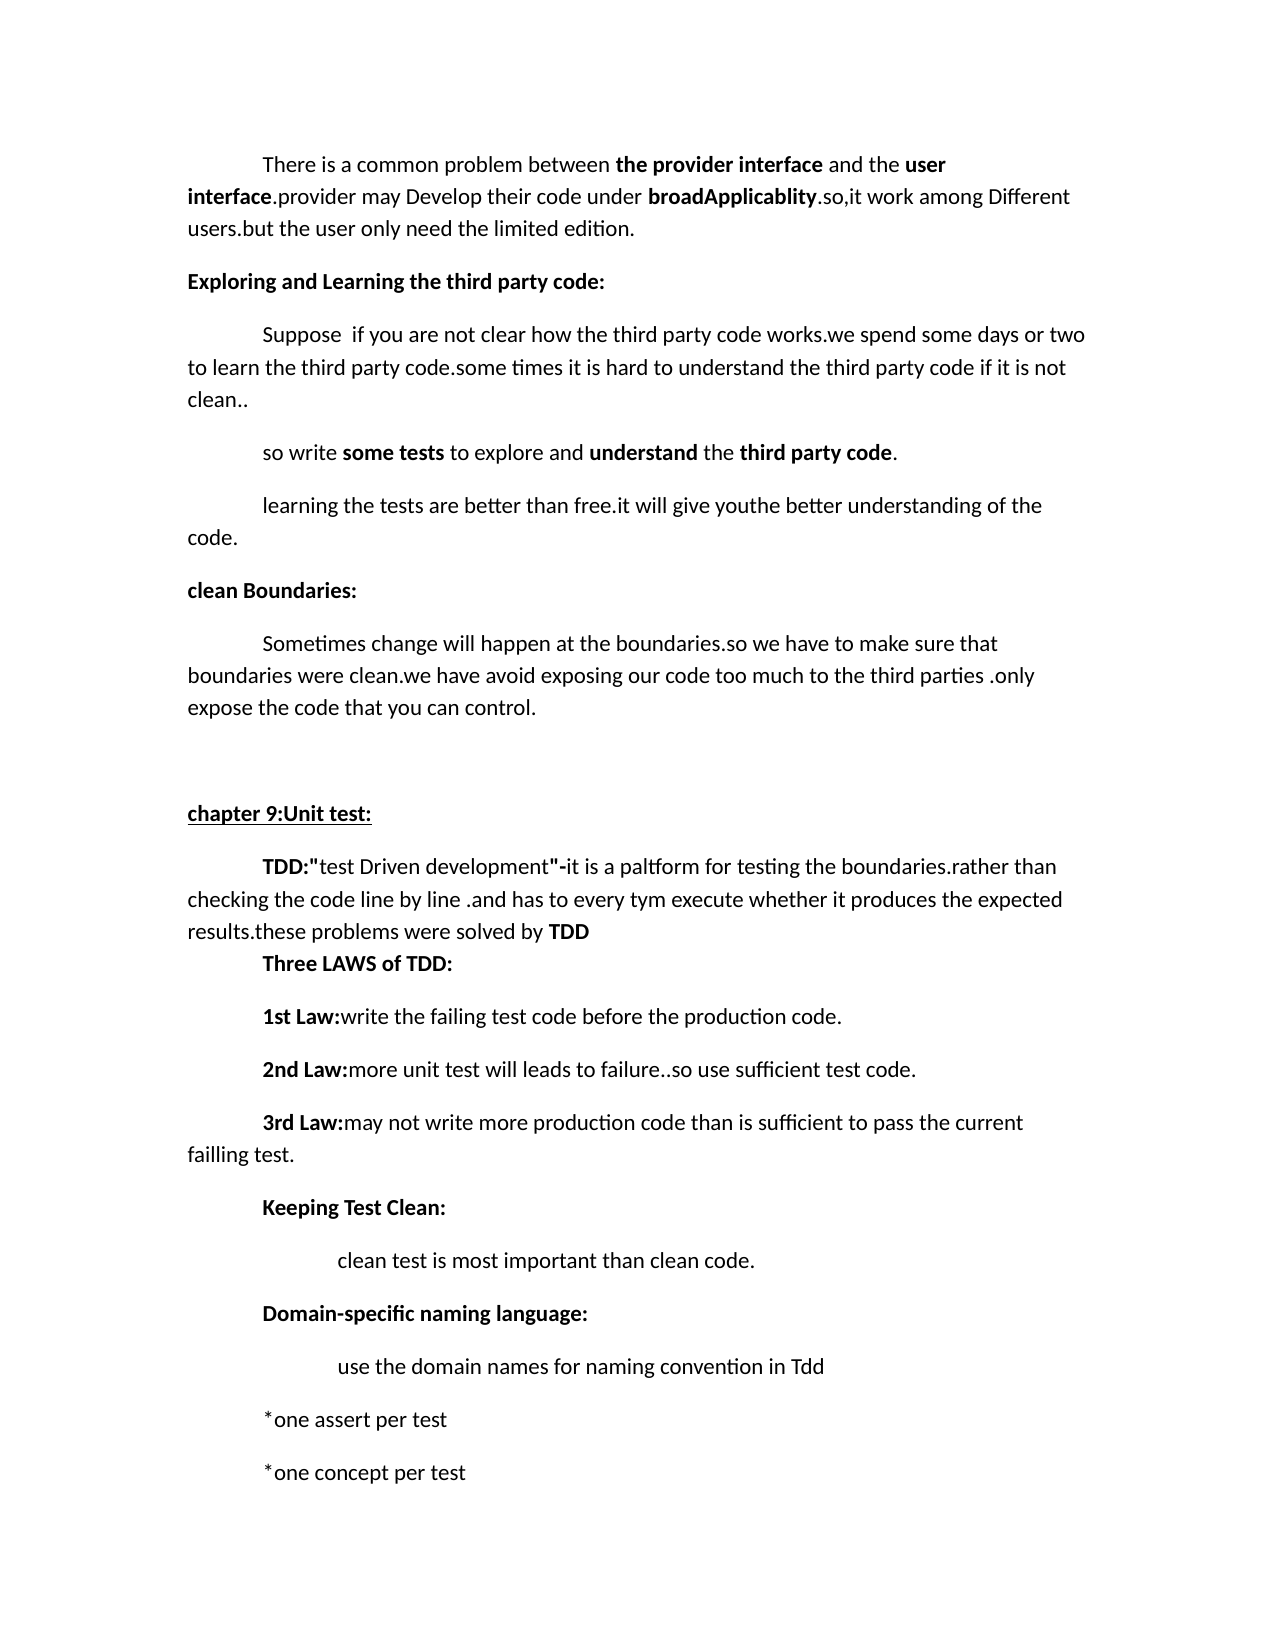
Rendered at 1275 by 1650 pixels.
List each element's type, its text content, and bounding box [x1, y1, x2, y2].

text chapter 9:Unit test: [187, 799, 1087, 827]
text Suppose if you are not clear how the third party code works.we spend some days or two to learn the third party code.some times it is hard to understand the third party code if it is not clean.. [187, 320, 1087, 413]
text clean test is most important than clean code. [187, 1246, 1087, 1274]
text Domain-specific naming language: [187, 1299, 1087, 1327]
text 1st Law:write the failing test code before the production code. [187, 1002, 1087, 1030]
text clean Boundaries: [187, 576, 1087, 604]
text Exploring and Learning the third party code: [187, 267, 1087, 295]
text 3rd Law:may not write more production code than is sufficient to pass the current failling test. [187, 1108, 1087, 1168]
text TDD:"test Driven development"-it is a paltform for testing the boundaries.rather than checking the code line by line .and has to every tym execute whether it produces the expected results.these problems were solved by TDD Three LAWS of TDD: [187, 852, 1087, 977]
text Keeping Test Clean: [187, 1193, 1087, 1221]
text so write some tests to explore and understand the third party code. [187, 438, 1087, 466]
text 2nd Law:more unit test will leads to failure..so use sufficient test code. [187, 1055, 1087, 1083]
text Sometimes change will happen at the boundaries.so we have to make sure that boundaries were clean.we have avoid exposing our code too much to the third parties .only expose the code that you can control. [187, 629, 1087, 721]
text *one assert per test [187, 1405, 1087, 1433]
text There is a common problem between the provider interface and the user interface.provider may Develop their code under broadApplicablity.so,it work among Different users.but the user only need the limited edition. [187, 150, 1087, 242]
text *one concept per test [187, 1458, 1087, 1486]
text use the domain names for naming convention in Tdd [187, 1352, 1087, 1380]
text learning the tests are better than free.it will give youthe better understanding of the code. [187, 491, 1087, 551]
